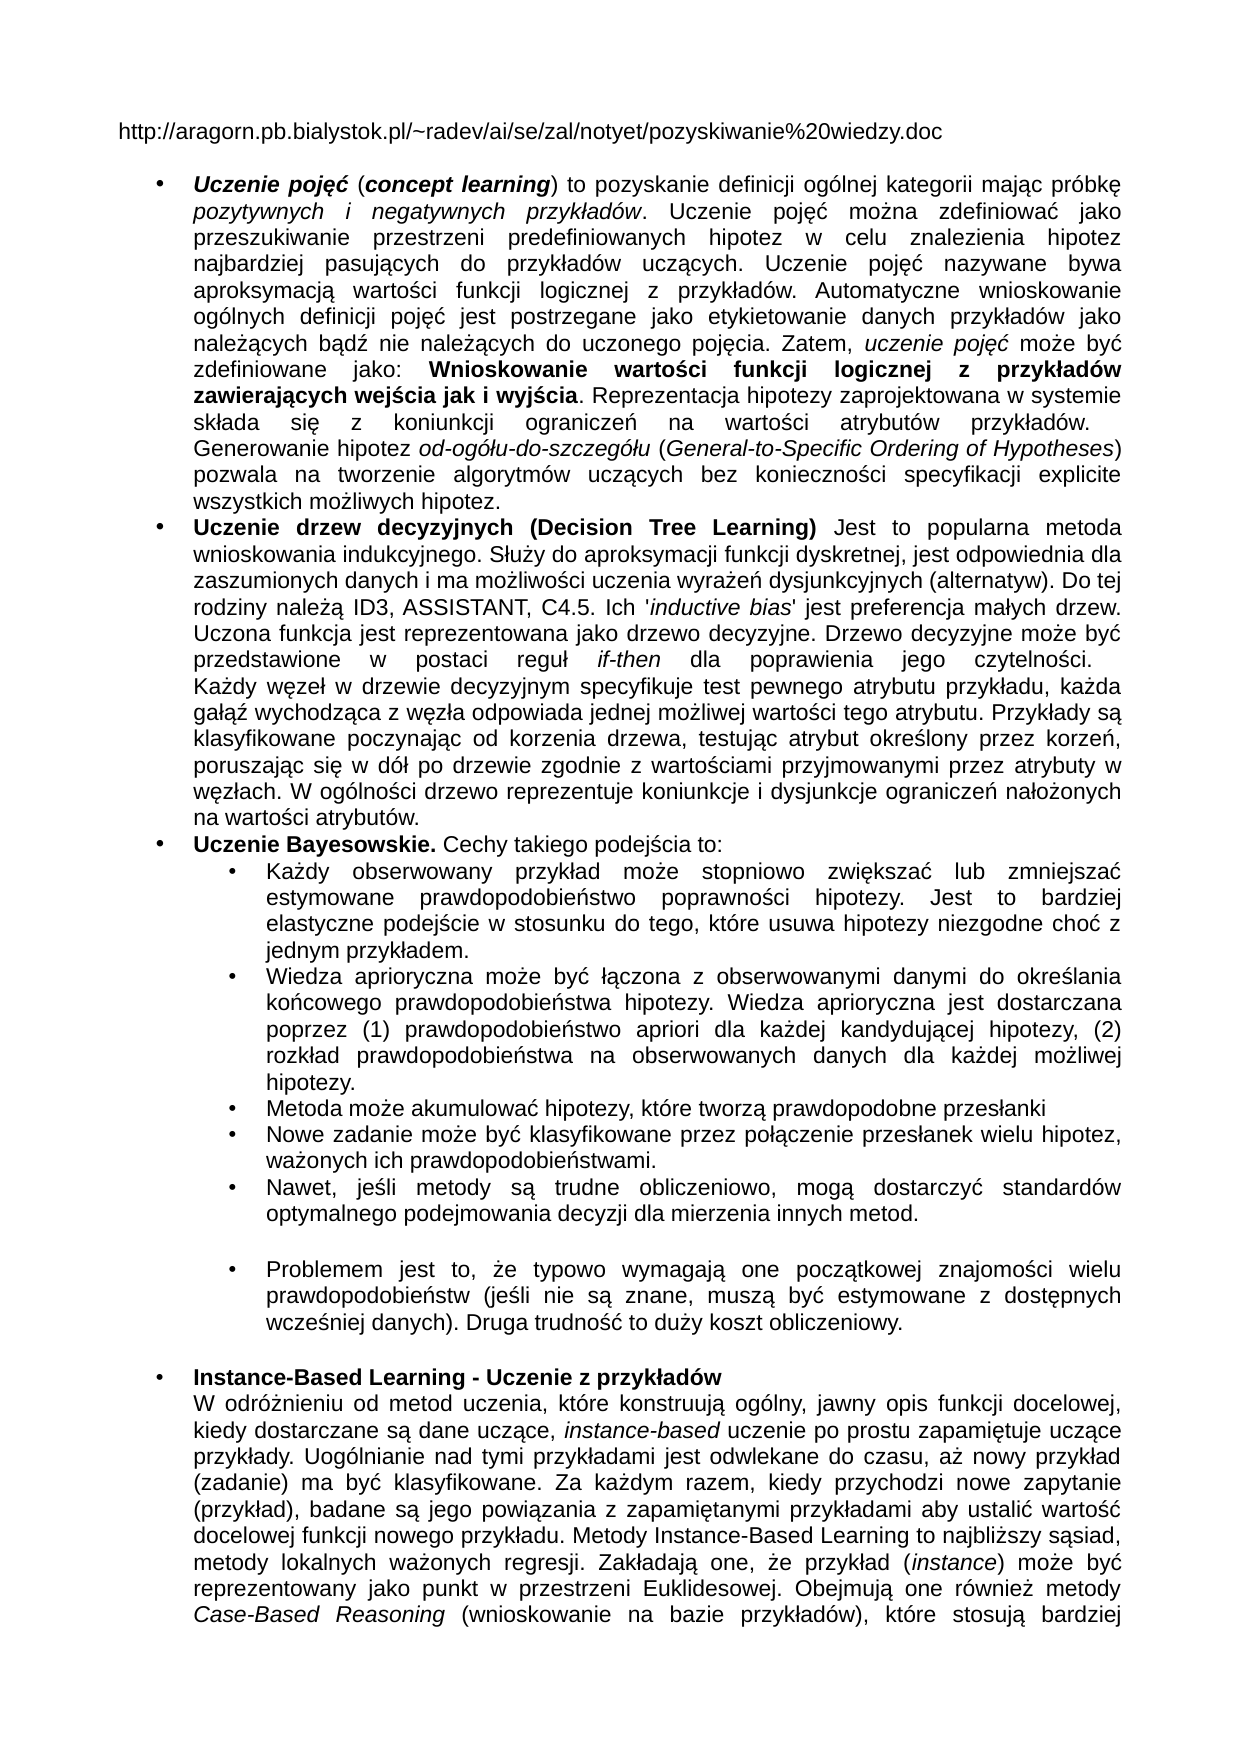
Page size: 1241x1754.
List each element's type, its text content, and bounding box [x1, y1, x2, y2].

list Każdy obserwowany przykład może stopniowo zwiększać lub zmniejszać estymowane prawdopodobieństwo poprawności hipotezy. Jest to bardziej elastyczne podejście w stosunku do tego, które usuwa hipotezy niezgodne choć z jednym przykładem. [228, 858, 1122, 963]
list Uczenie drzew decyzyjnych (Decision Tree Learning) Jest to popularna metoda wnioskowania indukcyjnego. Służy do aproksymacji funkcji dyskretnej, jest odpowiednia dla zaszumionych danych i ma możliwości uczenia wyrażeń dysjunkcyjnych (alternatyw). Do tej rodziny należą ID3, ASSISTANT, C4.5. Ich 'inductive bias' jest preferencja małych drzew. Uczona funkcja jest reprezentowana jako drzewo decyzyjne. Drzewo decyzyjne może być przedstawione w postaci reguł if-then dla poprawienia jego czytelności. Każdy węzeł w drzewie decyzyjnym specyfikuje test pewnego atrybutu przykładu, każda gałąź wychodząca z węzła odpowiada jednej możliwej wartości tego atrybutu. Przykłady są klasyfikowane poczynając od korzenia drzewa, testując atrybut określony przez korzeń, poruszając się w dół po drzewie zgodnie z wartościami przyjmowanymi przez atrybuty w węzłach. W ogólności drzewo reprezentuje koniunkcje i dysjunkcje ograniczeń nałożonych na wartości atrybutów. [156, 514, 1122, 831]
list http://aragorn.pb.bialystok.pl/~radev/ai/se/zal/notyet/pozyskiwanie%20wiedzy.doc [118, 118, 1122, 144]
list Problemem jest to, że typowo wymagają one początkowej znajomości wielu prawdopodobieństw (jeśli nie są znane, muszą być estymowane z dostępnych wcześniej danych). Druga trudność to duży koszt obliczeniowy. [228, 1256, 1122, 1335]
list W odróżnieniu od metod uczenia, które konstruują ogólny, jawny opis funkcji docelowej, kiedy dostarczane są dane uczące, instance-based uczenie po prostu zapamiętuje uczące przykłady. Uogólnianie nad tymi przykładami jest odwlekane do czasu, aż nowy przykład (zadanie) ma być klasyfikowane. Za każdym razem, kiedy przychodzi nowe zapytanie (przykład), badane są jego powiązania z zapamiętanymi przykładami aby ustalić wartość docelowej funkcji nowego przykładu. Metody Instance-Based Learning to najbliższy sąsiad, metody lokalnych ważonych regresji. Zakładają one, że przykład (instance) może być reprezentowany jako punkt w przestrzeni Euklidesowej. Obejmują one również metody Case-Based Reasoning (wnioskowanie na bazie przykładów), które stosują bardziej [156, 1390, 1122, 1627]
list Uczenie pojęć (concept learning) to pozyskanie definicji ogólnej kategorii mając próbkę pozytywnych i negatywnych przykładów. Uczenie pojęć można zdefiniować jako przeszukiwanie przestrzeni predefiniowanych hipotez w celu znalezienia hipotez najbardziej pasujących do przykładów uczących. Uczenie pojęć nazywane bywa aproksymacją wartości funkcji logicznej z przykładów. Automatyczne wnioskowanie ogólnych definicji pojęć jest postrzegane jako etykietowanie danych przykładów jako należących bądź nie należących do uczonego pojęcia. Zatem, uczenie pojęć może być zdefiniowane jako: Wnioskowanie wartości funkcji logicznej z przykładów zawierających wejścia jak i wyjścia. Reprezentacja hipotezy zaprojektowana w systemie składa się z koniunkcji ograniczeń na wartości atrybutów przykładów. Generowanie hipotez od-ogółu-do-szczegółu (General-to-Specific Ordering of Hypotheses) pozwala na tworzenie algorytmów uczących bez konieczności specyfikacji explicite wszystkich możliwych hipotez. [156, 171, 1122, 514]
list Uczenie Bayesowskie. Cechy takiego podejścia to: [156, 831, 1122, 858]
list Metoda może akumulować hipotezy, które tworzą prawdopodobne przesłanki [228, 1095, 1122, 1121]
list Nawet, jeśli metody są trudne obliczeniowo, mogą dostarczyć standardów optymalnego podejmowania decyzji dla mierzenia innych metod. [228, 1174, 1122, 1227]
list Nowe zadanie może być klasyfikowane przez połączenie przesłanek wielu hipotez, ważonych ich prawdopodobieństwami. [228, 1121, 1122, 1174]
list Instance-Based Learning - Uczenie z przykładów [156, 1364, 1122, 1390]
list Wiedza aprioryczna może być łączona z obserwowanymi danymi do określania końcowego prawdopodobieństwa hipotezy. Wiedza aprioryczna jest dostarczana poprzez (1) prawdopodobieństwo apriori dla każdej kandydującej hipotezy, (2) rozkład prawdopodobieństwa na obserwowanych danych dla każdej możliwej hipotezy. [228, 963, 1122, 1095]
